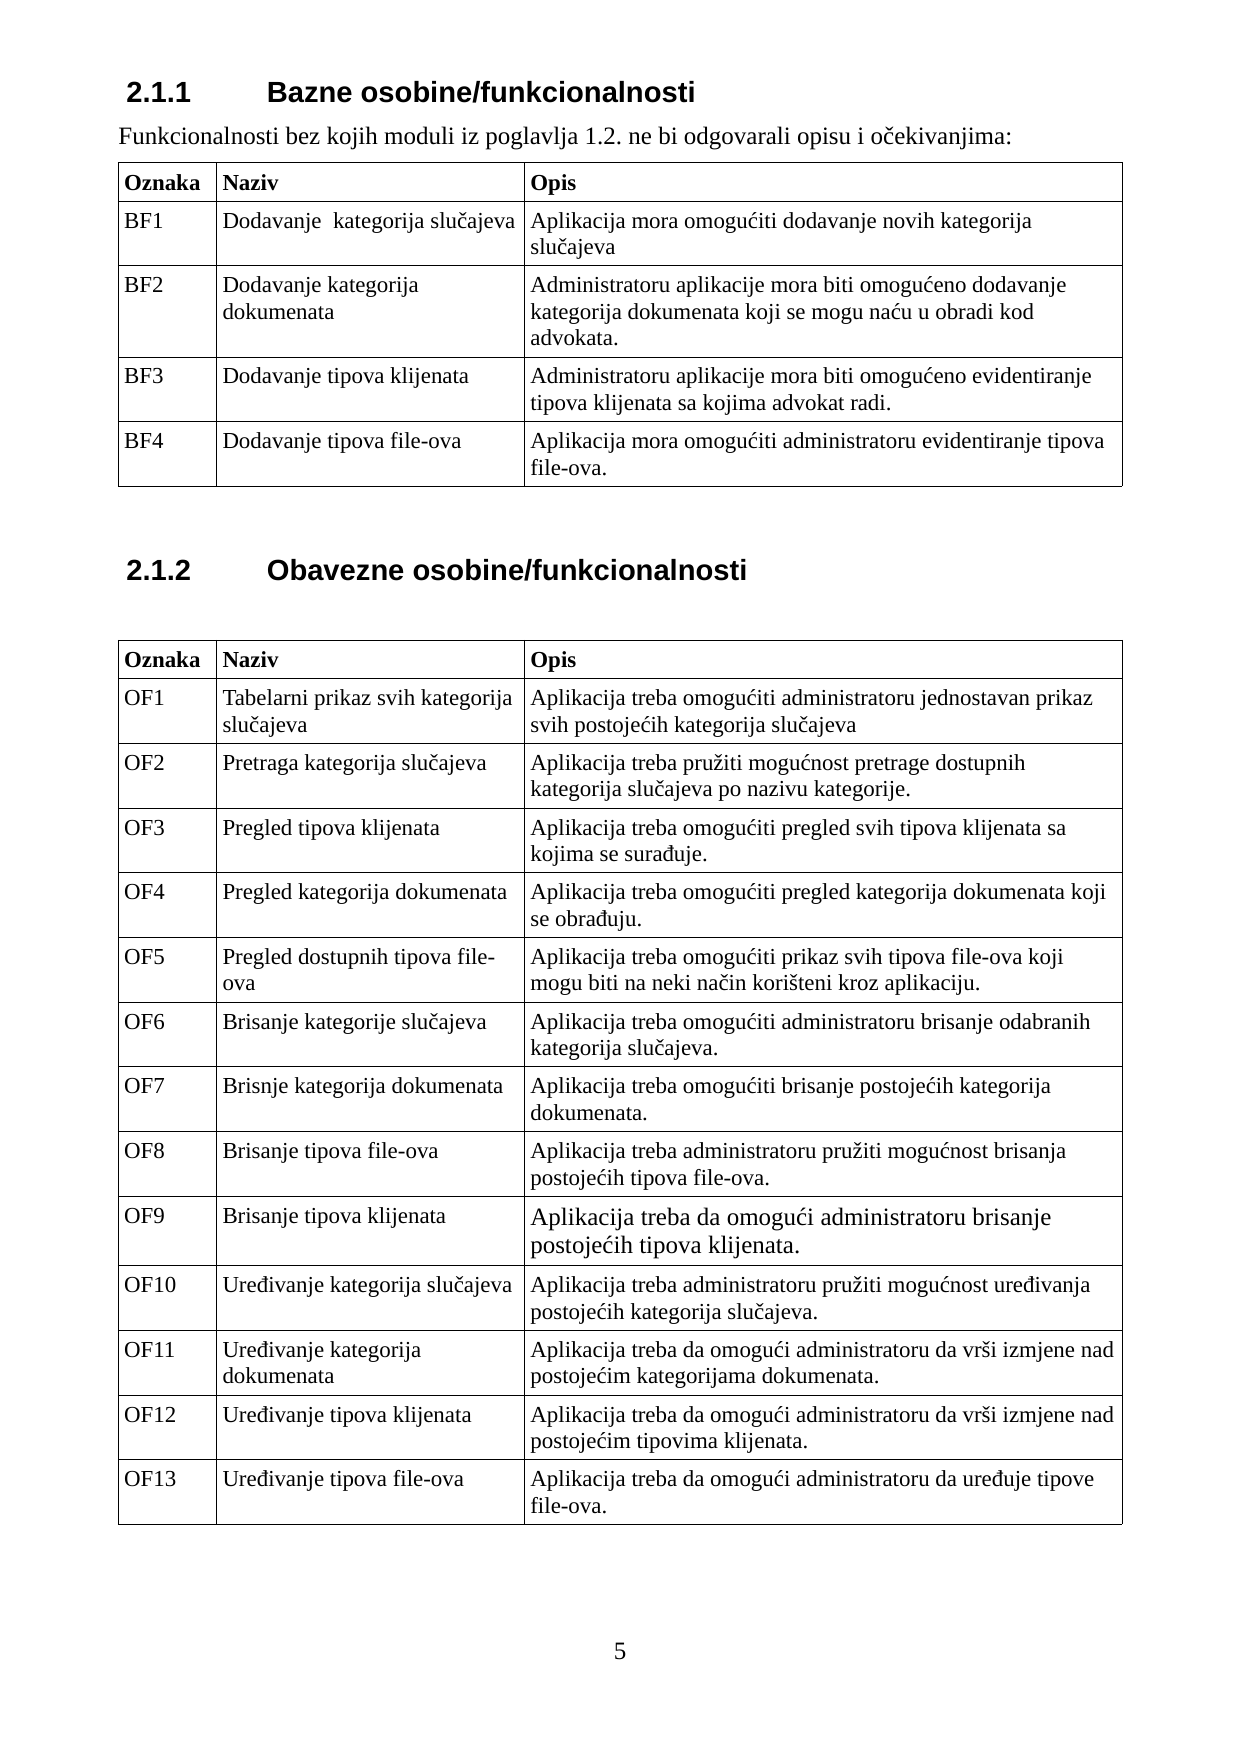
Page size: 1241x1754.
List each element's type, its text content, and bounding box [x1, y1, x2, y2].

table_cell Dodavanje tipova klijenata [217, 358, 524, 421]
table_cell Dodavanje tipova file-ova [217, 422, 524, 486]
table_cell Administratoru aplikacije mora biti omogućeno evidentiranje tipova klijenata sa kojima advokat radi. [525, 358, 1122, 421]
table_header Opis [525, 641, 1122, 678]
table_cell Brisanje tipova klijenata [217, 1197, 524, 1265]
table_cell OF2 [119, 744, 216, 807]
subtitle Bazne osobine/funkcionalnosti [118, 75, 1122, 108]
table_cell Pregled tipova klijenata [217, 809, 524, 872]
table_cell Uređivanje kategorija dokumenata [217, 1331, 524, 1394]
table_cell Pregled kategorija dokumenata [217, 873, 524, 937]
table_cell Brisnje kategorija dokumenata [217, 1067, 524, 1131]
table_cell Aplikacija mora omogućiti dodavanje novih kategorija slučajeva [525, 202, 1122, 265]
table_cell Aplikacija treba da omogući administratoru da vrši izmjene nad postojećim kategorijama dokumenata. [525, 1331, 1122, 1394]
table_cell OF5 [119, 938, 216, 1002]
table_cell Uređivanje tipova file-ova [217, 1460, 524, 1524]
table_cell Aplikacija treba omogućiti prikaz svih tipova file-ova koji mogu biti na neki način korišteni kroz aplikaciju. [525, 938, 1122, 1002]
table_cell Aplikacija treba administratoru pružiti mogućnost uređivanja postojećih kategorija slučajeva. [525, 1266, 1122, 1330]
table_header Oznaka [119, 641, 216, 678]
table_cell BF2 [119, 266, 216, 356]
table_cell Aplikacija treba omogućiti pregled svih tipova klijenata sa kojima se surađuje. [525, 809, 1122, 872]
table_cell OF3 [119, 809, 216, 872]
table_header Opis [525, 163, 1122, 201]
table_cell OF10 [119, 1266, 216, 1330]
table_cell OF8 [119, 1132, 216, 1196]
table_cell Aplikacija treba omogućiti administratoru jednostavan prikaz svih postojećih kategorija slučajeva [525, 679, 1122, 743]
table_cell Pregled dostupnih tipova file-ova [217, 938, 524, 1002]
table_cell Aplikacija mora omogućiti administratoru evidentiranje tipova file-ova. [525, 422, 1122, 486]
table_cell Uređivanje tipova klijenata [217, 1396, 524, 1459]
table_cell Aplikacija treba da omogući administratoru da vrši izmjene nad postojećim tipovima klijenata. [525, 1396, 1122, 1459]
table_cell Dodavanje kategorija slučajeva [217, 202, 524, 265]
table_cell Aplikacija treba pružiti mogućnost pretrage dostupnih kategorija slučajeva po nazivu kategorije. [525, 744, 1122, 807]
table_cell Tabelarni prikaz svih kategorija slučajeva [217, 679, 524, 743]
table_cell BF4 [119, 422, 216, 486]
table_cell Aplikacija treba omogućiti brisanje postojećih kategorija dokumenata. [525, 1067, 1122, 1131]
table_cell Dodavanje kategorija dokumenata [217, 266, 524, 356]
table_cell Aplikacija treba administratoru pružiti mogućnost brisanja postojećih tipova file-ova. [525, 1132, 1122, 1196]
table_cell Aplikacija treba da omogući administratoru da uređuje tipove file-ova. [525, 1460, 1122, 1524]
subtitle Obavezne osobine/funkcionalnosti [118, 552, 1122, 586]
table_cell Administratoru aplikacije mora biti omogućeno dodavanje kategorija dokumenata koji se mogu naću u obradi kod advokata. [525, 266, 1122, 356]
table_cell Aplikacija treba da omogući administratoru brisanje postojećih tipova klijenata. [525, 1197, 1122, 1265]
table_cell BF3 [119, 358, 216, 421]
table_cell Brisanje tipova file-ova [217, 1132, 524, 1196]
table_cell Aplikacija treba omogućiti pregled kategorija dokumenata koji se obrađuju. [525, 873, 1122, 937]
table_cell Aplikacija treba omogućiti administratoru brisanje odabranih kategorija slučajeva. [525, 1003, 1122, 1066]
table_header Naziv [217, 641, 524, 678]
table_cell OF11 [119, 1331, 216, 1394]
table_cell Brisanje kategorije slučajeva [217, 1003, 524, 1066]
text Funkcionalnosti bez kojih moduli iz poglavlja 1.2. ne bi odgovarali opisu i očekivanjima: [118, 121, 1122, 150]
table_cell OF9 [119, 1197, 216, 1265]
table_cell OF13 [119, 1460, 216, 1524]
table_cell OF6 [119, 1003, 216, 1066]
table_cell OF4 [119, 873, 216, 937]
table_cell Uređivanje kategorija slučajeva [217, 1266, 524, 1330]
table_header Oznaka [119, 163, 216, 201]
table_cell Pretraga kategorija slučajeva [217, 744, 524, 807]
table_cell OF12 [119, 1396, 216, 1459]
table_cell OF1 [119, 679, 216, 743]
table_cell OF7 [119, 1067, 216, 1131]
table_cell BF1 [119, 202, 216, 265]
table_header Naziv [217, 163, 524, 201]
